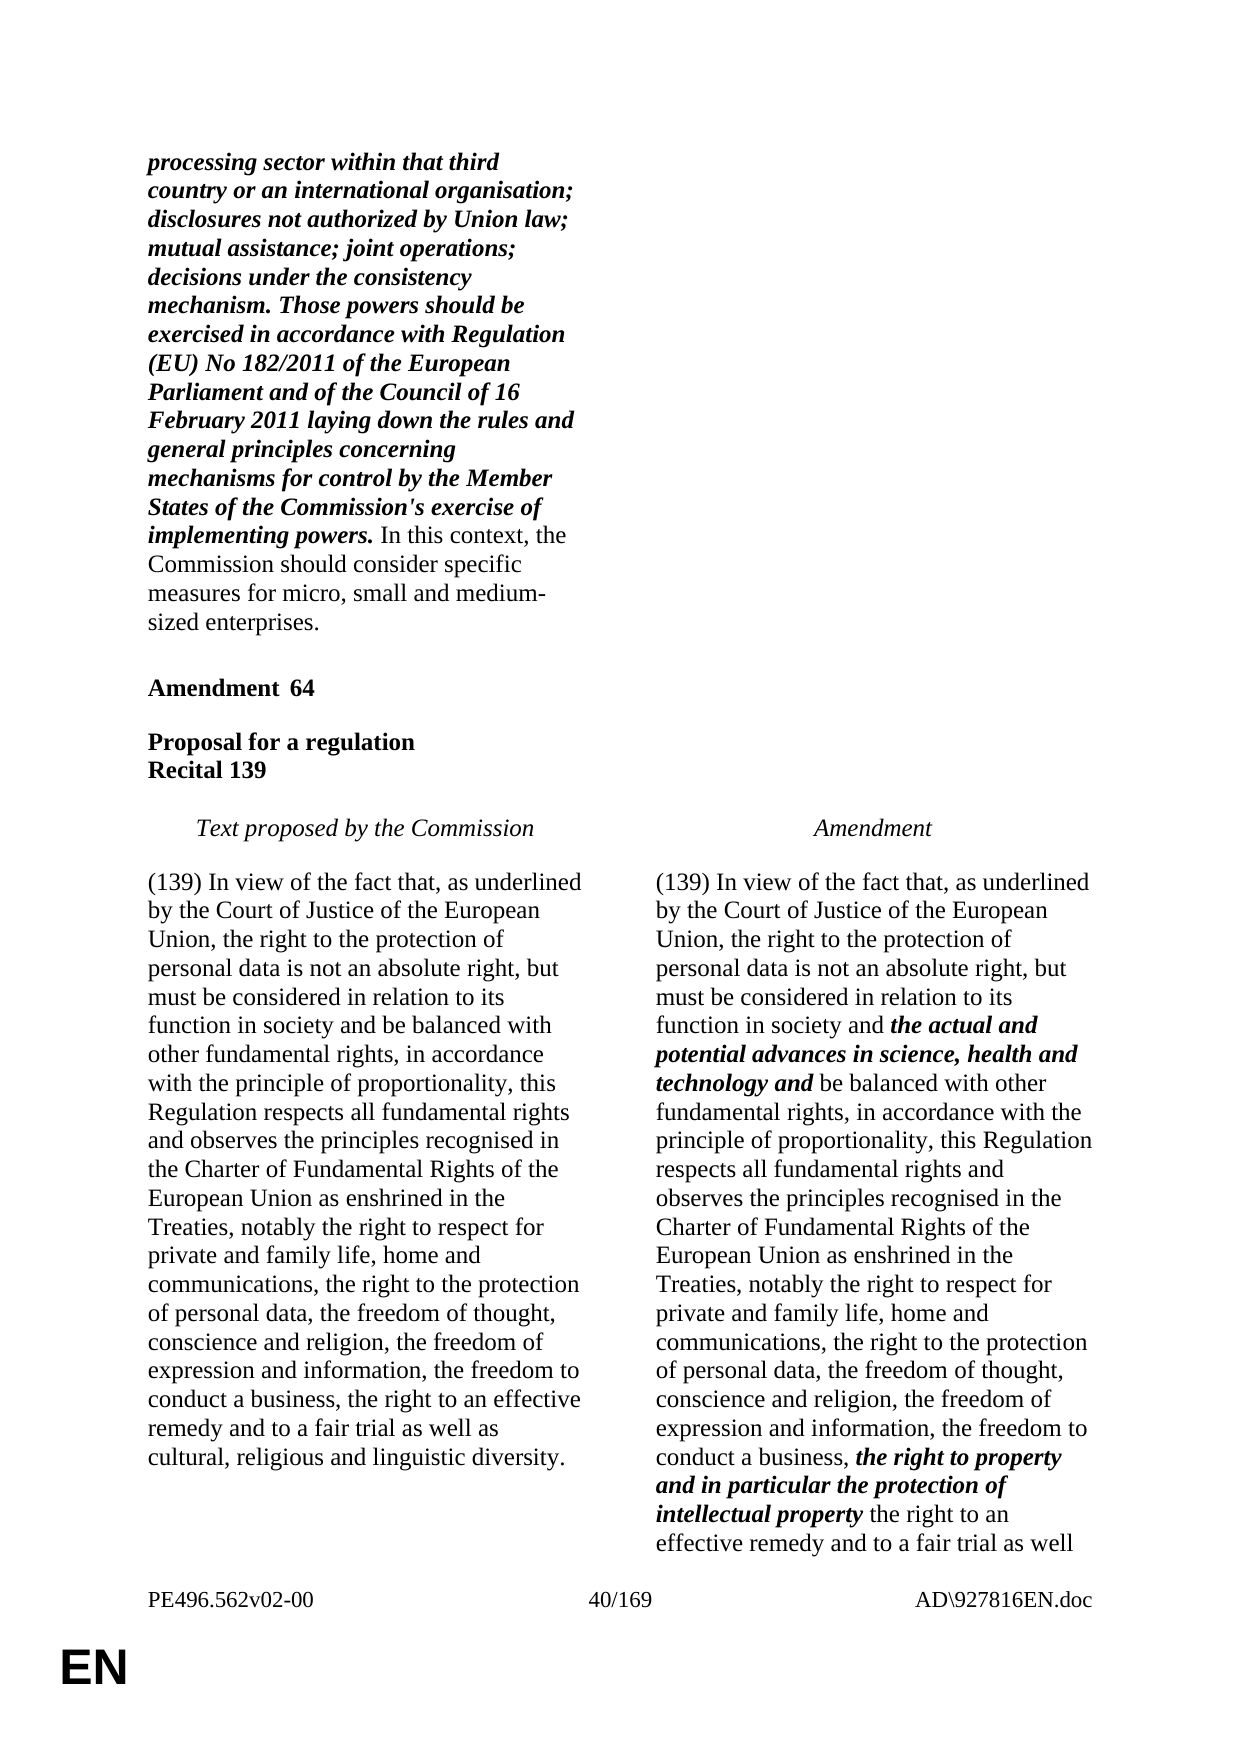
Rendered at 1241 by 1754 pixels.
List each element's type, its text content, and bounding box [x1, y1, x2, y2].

table_cell (139) In view of the fact that, as underlined by the Court of Justice of the European Union, the right to the protection of personal data is not an absolute right, but must be considered in relation to its function in society and the actual and potential advances in science, health and technology and be balanced with other fundamental rights, in accordance with the principle of proportionality, this Regulation respects all fundamental rights and observes the principles recognised in the Charter of Fundamental Rights of the European Union as enshrined in the Treaties, notably the right to respect for private and family life, home and communications, the right to the protection of personal data, the freedom of thought, conscience and religion, the freedom of expression and information, the freedom to conduct a business, the right to property and in particular the protection of intellectual property the right to an effective remedy and to a fair trial as well [620, 867, 1128, 1557]
table_cell processing sector within that third country or an international organisation; disclosures not authorized by Union law; mutual assistance; joint operations; decisions under the consistency mechanism. Those powers should be exercised in accordance with Regulation (EU) No 182/2011 of the European Parliament and of the Council of 16 February 2011 laying down the rules and general principles concerning mechanisms for control by the Member States of the Commission's exercise of implementing powers. In this context, the Commission should consider specific measures for micro, small and medium-sized enterprises. [112, 147, 620, 648]
table_cell (139) In view of the fact that, as underlined by the Court of Justice of the European Union, the right to the protection of personal data is not an absolute right, but must be considered in relation to its function in society and be balanced with other fundamental rights, in accordance with the principle of proportionality, this Regulation respects all fundamental rights and observes the principles recognised in the Charter of Fundamental Rights of the European Union as enshrined in the Treaties, notably the right to respect for private and family life, home and communications, the right to the protection of personal data, the freedom of thought, conscience and religion, the freedom of expression and information, the freedom to conduct a business, the right to an effective remedy and to a fair trial as well as cultural, religious and linguistic diversity. [112, 867, 620, 1557]
text <DocAmend>Proposal for a regulation</DocAmend> [148, 727, 1092, 756]
text <Amend>Amendment <NumAm>64</NumAm> [148, 673, 1092, 702]
table_cell Text proposed by the Commission [112, 813, 620, 867]
table_header [112, 784, 1128, 813]
table_cell [620, 147, 1128, 648]
table_cell Amendment [620, 813, 1128, 867]
text <Article>Recital 139</Article> [148, 756, 1092, 784]
